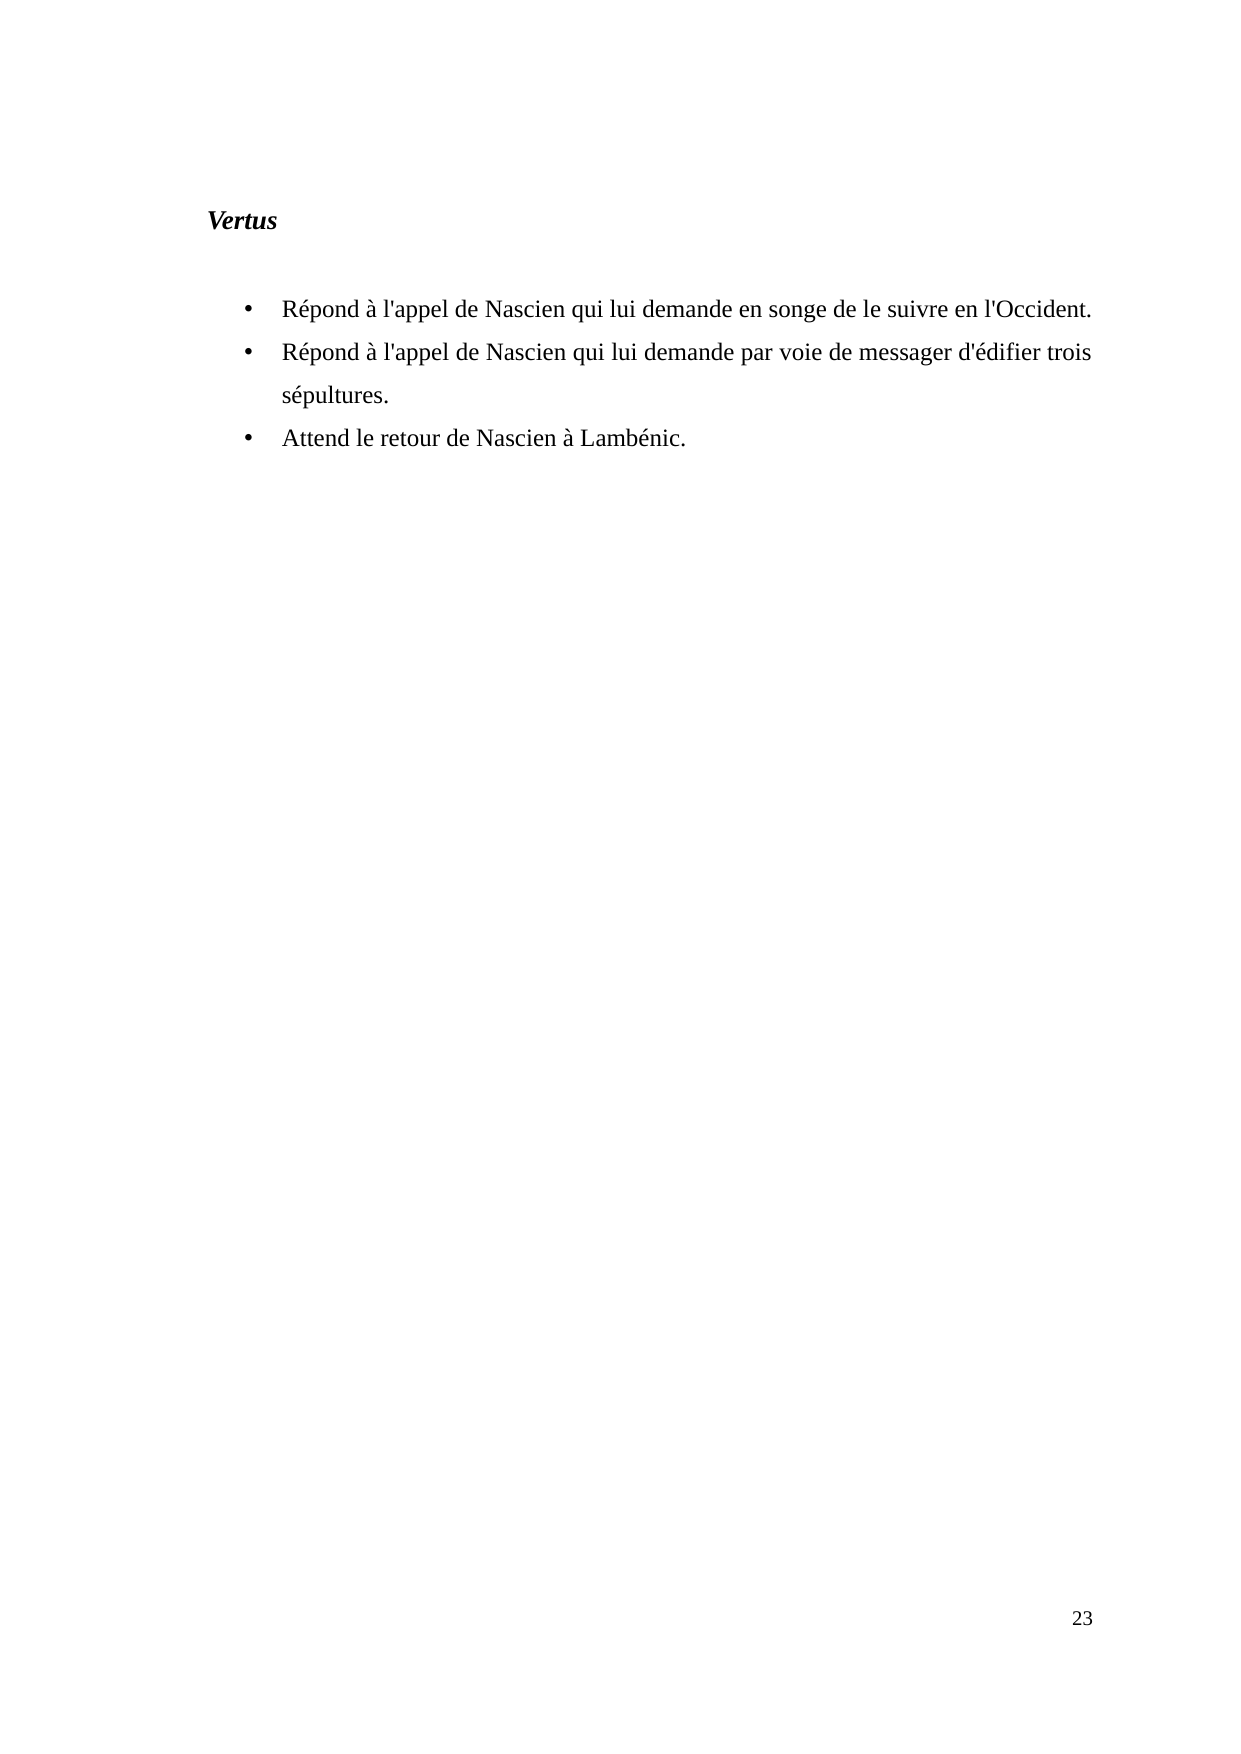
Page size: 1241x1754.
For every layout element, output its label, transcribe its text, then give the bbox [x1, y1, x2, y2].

text Vertus [207, 204, 1093, 236]
list Répond à l'appel de Nascien qui lui demande par voie de messager d'édifier trois sépultures. [244, 337, 1093, 409]
list Répond à l'appel de Nascien qui lui demande en songe de le suivre en l'Occident. [244, 294, 1093, 323]
list Attend le retour de Nascien à Lambénic. [244, 423, 1093, 452]
